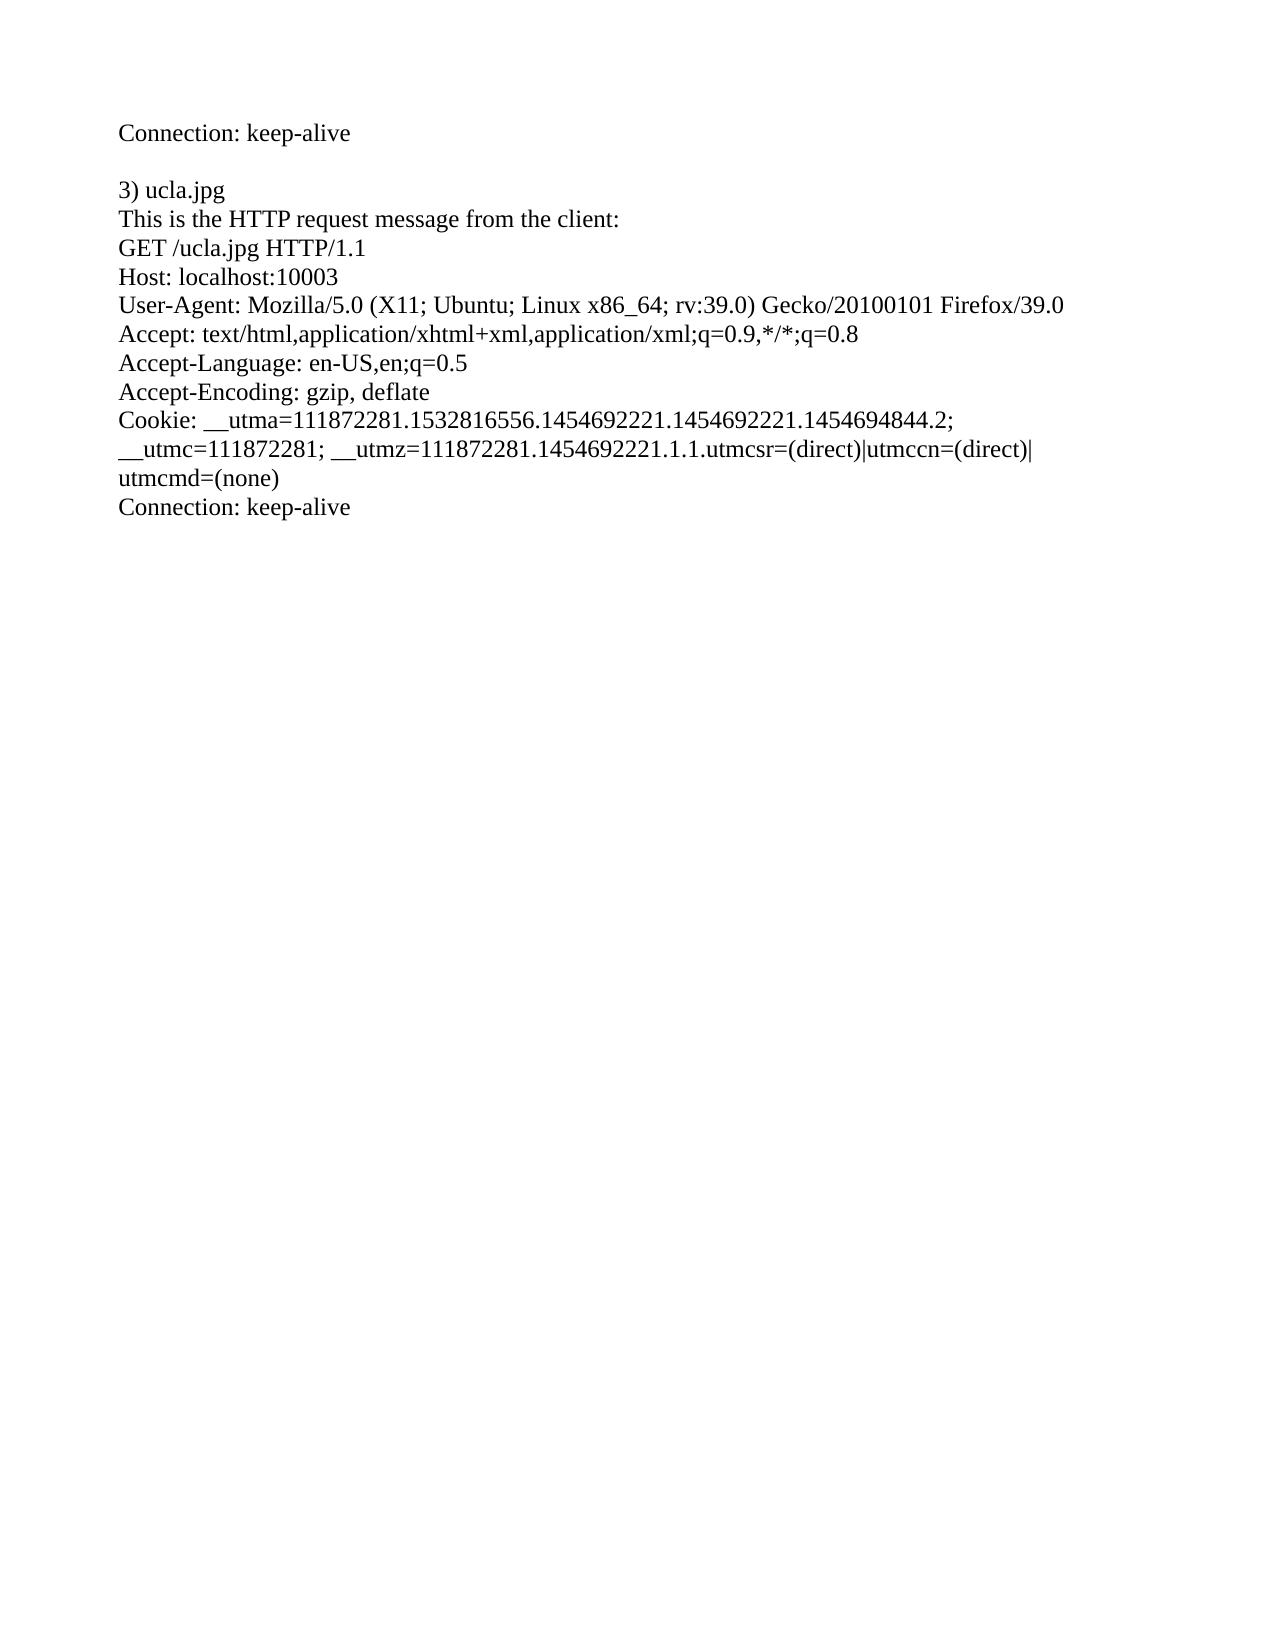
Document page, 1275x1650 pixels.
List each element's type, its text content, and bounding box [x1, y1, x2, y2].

text Cookie: __utma=111872281.1532816556.1454692221.1454692221.1454694844.2; __utmc=111872281; __utmz=111872281.1454692221.1.1.utmcsr=(direct)|utmccn=(direct)|utmcmd=(none) [118, 406, 1157, 492]
text This is the HTTP request message from the client: [118, 204, 1157, 233]
text Accept: text/html,application/xhtml+xml,application/xml;q=0.9,*/*;q=0.8 [118, 319, 1157, 348]
text Host: localhost:10003 [118, 262, 1157, 291]
text Accept-Language: en-US,en;q=0.5 [118, 348, 1157, 377]
text Connection: keep-alive [118, 118, 1157, 147]
text GET /ucla.jpg HTTP/1.1 [118, 233, 1157, 262]
text 3) ucla.jpg [118, 176, 1157, 204]
text User-Agent: Mozilla/5.0 (X11; Ubuntu; Linux x86_64; rv:39.0) Gecko/20100101 Firefox/39.0 [118, 291, 1157, 319]
text Accept-Encoding: gzip, deflate [118, 377, 1157, 406]
text Connection: keep-alive [118, 492, 1157, 521]
